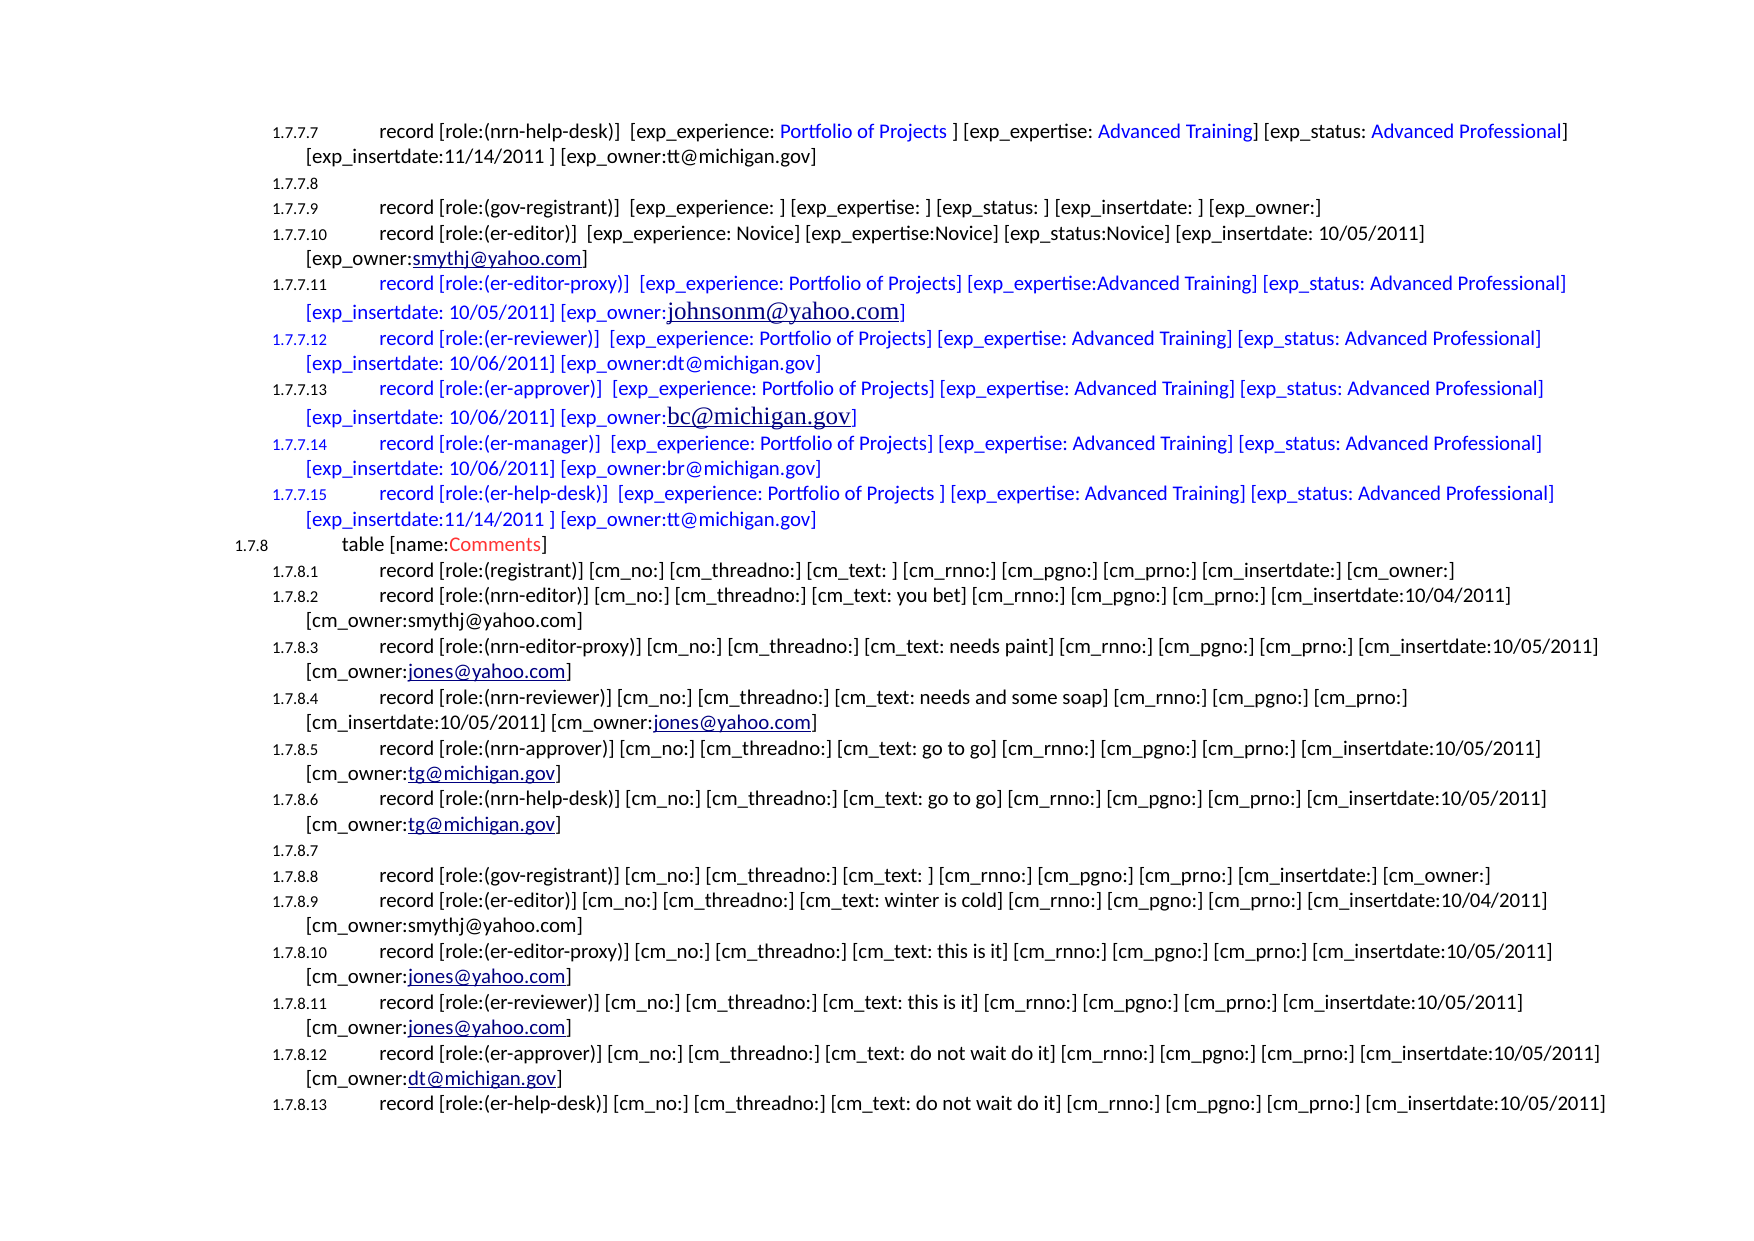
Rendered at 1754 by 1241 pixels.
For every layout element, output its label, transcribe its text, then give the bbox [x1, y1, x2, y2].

list table [name:Comments] [231, 531, 1636, 557]
list record [role:(er-approver)] [exp_experience: Portfolio of Projects] [exp_expertise: Advanced Training] [exp_status: Advanced Professional] [exp_insertdate: 10/06/2011] [exp_owner:bc@michigan.gov] [268, 376, 1636, 430]
list record [role:(er-reviewer)] [exp_experience: Portfolio of Projects] [exp_expertise: Advanced Training] [exp_status: Advanced Professional] [exp_insertdate: 10/06/2011] [exp_owner:dt@michigan.gov] [268, 325, 1636, 376]
list record [role:(gov-registrant)] [cm_no:] [cm_threadno:] [cm_text: ] [cm_rnno:] [cm_pgno:] [cm_prno:] [cm_insertdate:] [cm_owner:] [268, 862, 1636, 887]
list record [role:(nrn-editor)] [cm_no:] [cm_threadno:] [cm_text: you bet] [cm_rnno:] [cm_pgno:] [cm_prno:] [cm_insertdate:10/04/2011] [cm_owner:smythj@yahoo.com] [268, 582, 1636, 633]
list record [role:(er-manager)] [exp_experience: Portfolio of Projects] [exp_expertise: Advanced Training] [exp_status: Advanced Professional] [exp_insertdate: 10/06/2011] [exp_owner:br@michigan.gov] [268, 430, 1636, 481]
list record [role:(er-editor-proxy)] [cm_no:] [cm_threadno:] [cm_text: this is it] [cm_rnno:] [cm_pgno:] [cm_prno:] [cm_insertdate:10/05/2011] [cm_owner:jones@yahoo.com] [268, 938, 1636, 989]
list record [role:(gov-registrant)] [exp_experience: ] [exp_expertise: ] [exp_status: ] [exp_insertdate: ] [exp_owner:] [268, 194, 1636, 220]
list record [role:(nrn-editor-proxy)] [cm_no:] [cm_threadno:] [cm_text: needs paint] [cm_rnno:] [cm_pgno:] [cm_prno:] [cm_insertdate:10/05/2011] [cm_owner:jones@yahoo.com] [268, 633, 1636, 684]
list record [role:(nrn-help-desk)] [cm_no:] [cm_threadno:] [cm_text: go to go] [cm_rnno:] [cm_pgno:] [cm_prno:] [cm_insertdate:10/05/2011] [cm_owner:tg@michigan.gov] [268, 786, 1636, 836]
list record [role:(registrant)] [cm_no:] [cm_threadno:] [cm_text: ] [cm_rnno:] [cm_pgno:] [cm_prno:] [cm_insertdate:] [cm_owner:] [268, 557, 1636, 582]
list record [role:(nrn-help-desk)] [exp_experience: Portfolio of Projects ] [exp_expertise: Advanced Training] [exp_status: Advanced Professional] [exp_insertdate:11/14/2011 ] [exp_owner:tt@michigan.gov] [268, 118, 1636, 169]
list record [role:(er-editor-proxy)] [exp_experience: Portfolio of Projects] [exp_expertise:Advanced Training] [exp_status: Advanced Professional] [exp_insertdate: 10/05/2011] [exp_owner:johnsonm@yahoo.com] [268, 271, 1636, 325]
list record [role:(er-editor)] [exp_experience: Novice] [exp_expertise:Novice] [exp_status:Novice] [exp_insertdate: 10/05/2011] [exp_owner:smythj@yahoo.com] [268, 220, 1636, 271]
list record [role:(nrn-approver)] [cm_no:] [cm_threadno:] [cm_text: go to go] [cm_rnno:] [cm_pgno:] [cm_prno:] [cm_insertdate:10/05/2011] [cm_owner:tg@michigan.gov] [268, 735, 1636, 786]
list record [role:(er-help-desk)] [exp_experience: Portfolio of Projects ] [exp_expertise: Advanced Training] [exp_status: Advanced Professional] [exp_insertdate:11/14/2011 ] [exp_owner:tt@michigan.gov] [268, 481, 1636, 531]
list record [role:(er-help-desk)] [cm_no:] [cm_threadno:] [cm_text: do not wait do it] [cm_rnno:] [cm_pgno:] [cm_prno:] [cm_insertdate:10/05/2011] [268, 1091, 1636, 1116]
list record [role:(er-reviewer)] [cm_no:] [cm_threadno:] [cm_text: this is it] [cm_rnno:] [cm_pgno:] [cm_prno:] [cm_insertdate:10/05/2011] [cm_owner:jones@yahoo.com] [268, 989, 1636, 1040]
list record [role:(er-approver)] [cm_no:] [cm_threadno:] [cm_text: do not wait do it] [cm_rnno:] [cm_pgno:] [cm_prno:] [cm_insertdate:10/05/2011] [cm_owner:dt@michigan.gov] [268, 1040, 1636, 1091]
list record [role:(nrn-reviewer)] [cm_no:] [cm_threadno:] [cm_text: needs and some soap] [cm_rnno:] [cm_pgno:] [cm_prno:] [cm_insertdate:10/05/2011] [cm_owner:jones@yahoo.com] [268, 684, 1636, 735]
list record [role:(er-editor)] [cm_no:] [cm_threadno:] [cm_text: winter is cold] [cm_rnno:] [cm_pgno:] [cm_prno:] [cm_insertdate:10/04/2011] [cm_owner:smythj@yahoo.com] [268, 887, 1636, 938]
